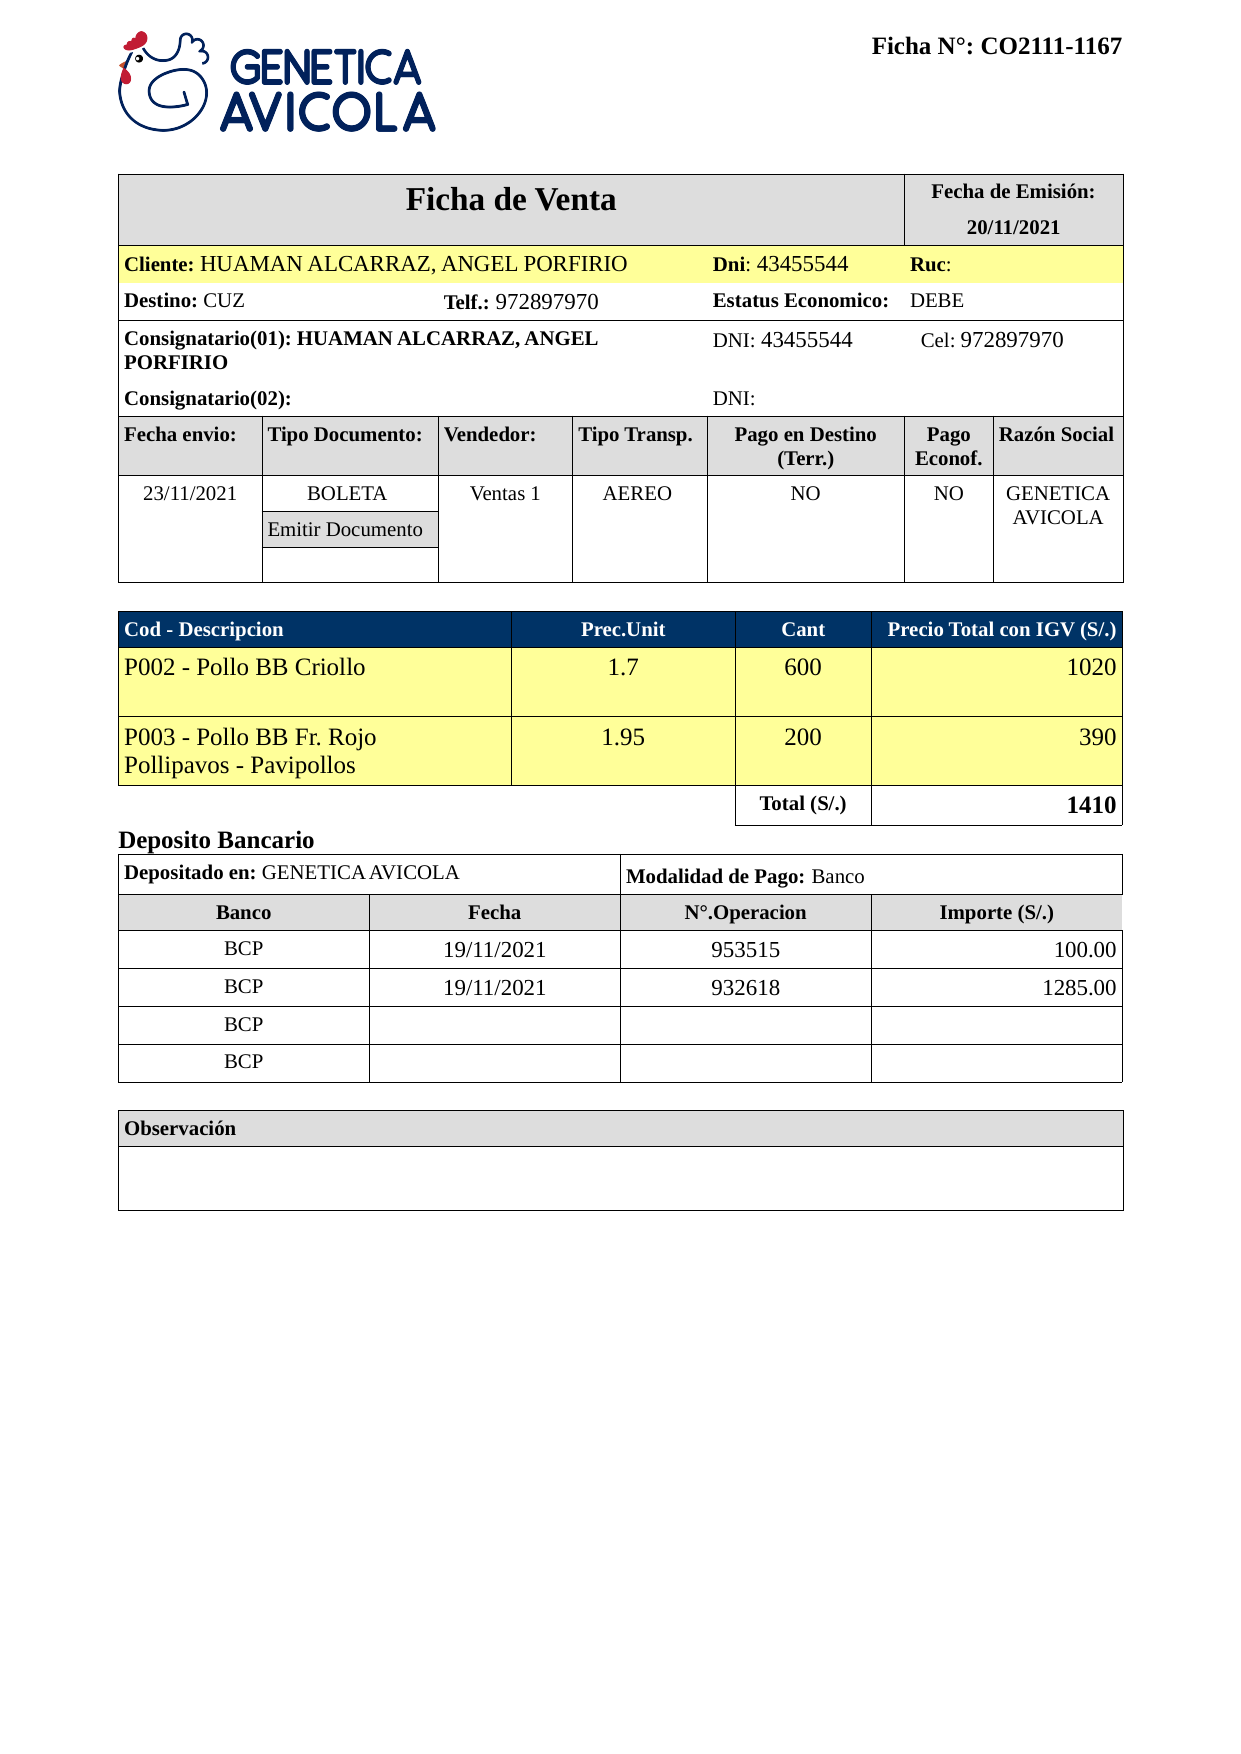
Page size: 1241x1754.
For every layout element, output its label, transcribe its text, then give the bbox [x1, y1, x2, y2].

text Deposito Bancario [118, 825, 1122, 854]
table_header Cant [736, 612, 871, 647]
table_header Fecha de Emisión: [905, 175, 1123, 209]
table_cell NO [905, 476, 993, 582]
table_cell AEREO [573, 476, 707, 582]
table_cell 1.95 [512, 717, 735, 785]
table_cell DEBE [904, 283, 1123, 320]
table_cell 932618 [621, 969, 871, 1006]
picture [118, 31, 436, 132]
table_cell Tipo Transp. [573, 417, 707, 475]
table_cell [872, 1045, 1122, 1082]
table_cell [370, 1045, 620, 1082]
table_cell 1410 [872, 786, 1122, 825]
table_cell P003 - Pollo BB Fr. Rojo Pollipavos - Pavipollos [119, 717, 511, 785]
table_cell P002 - Pollo BB Criollo [119, 648, 511, 716]
table_cell Consignatario(01): HUAMAN ALCARRAZ, ANGEL PORFIRIO [119, 321, 707, 380]
table_cell [119, 1147, 1123, 1210]
table_cell BCP [119, 1045, 369, 1082]
table_cell Razón Social [994, 417, 1123, 475]
table_cell DNI: 43455544 [707, 321, 915, 380]
table_cell BCP [119, 1007, 369, 1044]
table_cell Fecha envio: [119, 417, 262, 475]
table_cell Destino: CUZ [119, 283, 438, 320]
table_header Ficha de Venta [119, 175, 904, 245]
table_cell Emitir Documento [263, 512, 438, 547]
table_cell Total (S/.) [736, 786, 871, 825]
table_cell 19/11/2021 [370, 969, 620, 1006]
table_cell BCP [119, 931, 369, 968]
table_header Prec.Unit [512, 612, 735, 647]
table_header Observación [119, 1111, 1123, 1146]
table_cell Vendedor: [439, 417, 572, 475]
table_cell 23/11/2021 [119, 476, 262, 582]
table_cell Importe (S/.) [872, 895, 1122, 930]
table_header Modalidad de Pago: Banco [621, 855, 1122, 894]
table_cell Dni: 43455544 [707, 246, 904, 283]
table_cell Pago Econof. [905, 417, 993, 475]
table_cell [370, 1007, 620, 1044]
table_cell [263, 548, 438, 582]
table_cell 390 [872, 717, 1122, 785]
table_cell 20/11/2021 [905, 209, 1123, 245]
table_cell Consignatario(02): [119, 380, 707, 416]
table_cell 1020 [872, 648, 1122, 716]
table_cell [511, 786, 735, 825]
table_cell Cliente: HUAMAN ALCARRAZ, ANGEL PORFIRIO [119, 246, 707, 283]
table_cell Pago en Destino (Terr.) [708, 417, 904, 475]
table_cell Fecha [370, 895, 620, 930]
table_cell Ruc: [904, 246, 1123, 283]
table_cell 953515 [621, 931, 871, 968]
table_header Precio Total con IGV (S/.) [872, 612, 1122, 647]
table_cell Cel: 972897970 [915, 321, 1123, 380]
table_cell 1.7 [512, 648, 735, 716]
table_cell Tipo Documento: [263, 417, 438, 475]
table_cell [118, 786, 511, 825]
table_header Depositado en: GENETICA AVICOLA [119, 855, 620, 894]
table_cell NO [708, 476, 904, 582]
table_cell 200 [736, 717, 871, 785]
table_cell Ventas 1 [439, 476, 572, 582]
table_cell BOLETA [263, 476, 438, 511]
table_cell Estatus Economico: [707, 283, 904, 320]
table_cell 100.00 [872, 931, 1122, 968]
table_cell [872, 1007, 1122, 1044]
table_cell 1285.00 [872, 969, 1122, 1006]
table_cell N°.Operacion [621, 895, 871, 930]
table_cell [621, 1045, 871, 1082]
table_cell GENETICA AVICOLA [994, 476, 1123, 582]
table_cell Banco [119, 895, 369, 930]
table_cell DNI: [707, 380, 1123, 416]
table_cell 600 [736, 648, 871, 716]
table_header Cod - Descripcion [119, 612, 511, 647]
table_cell [621, 1007, 871, 1044]
table_cell 19/11/2021 [370, 931, 620, 968]
table_cell BCP [119, 969, 369, 1006]
table_cell Telf.: 972897970 [438, 283, 707, 320]
